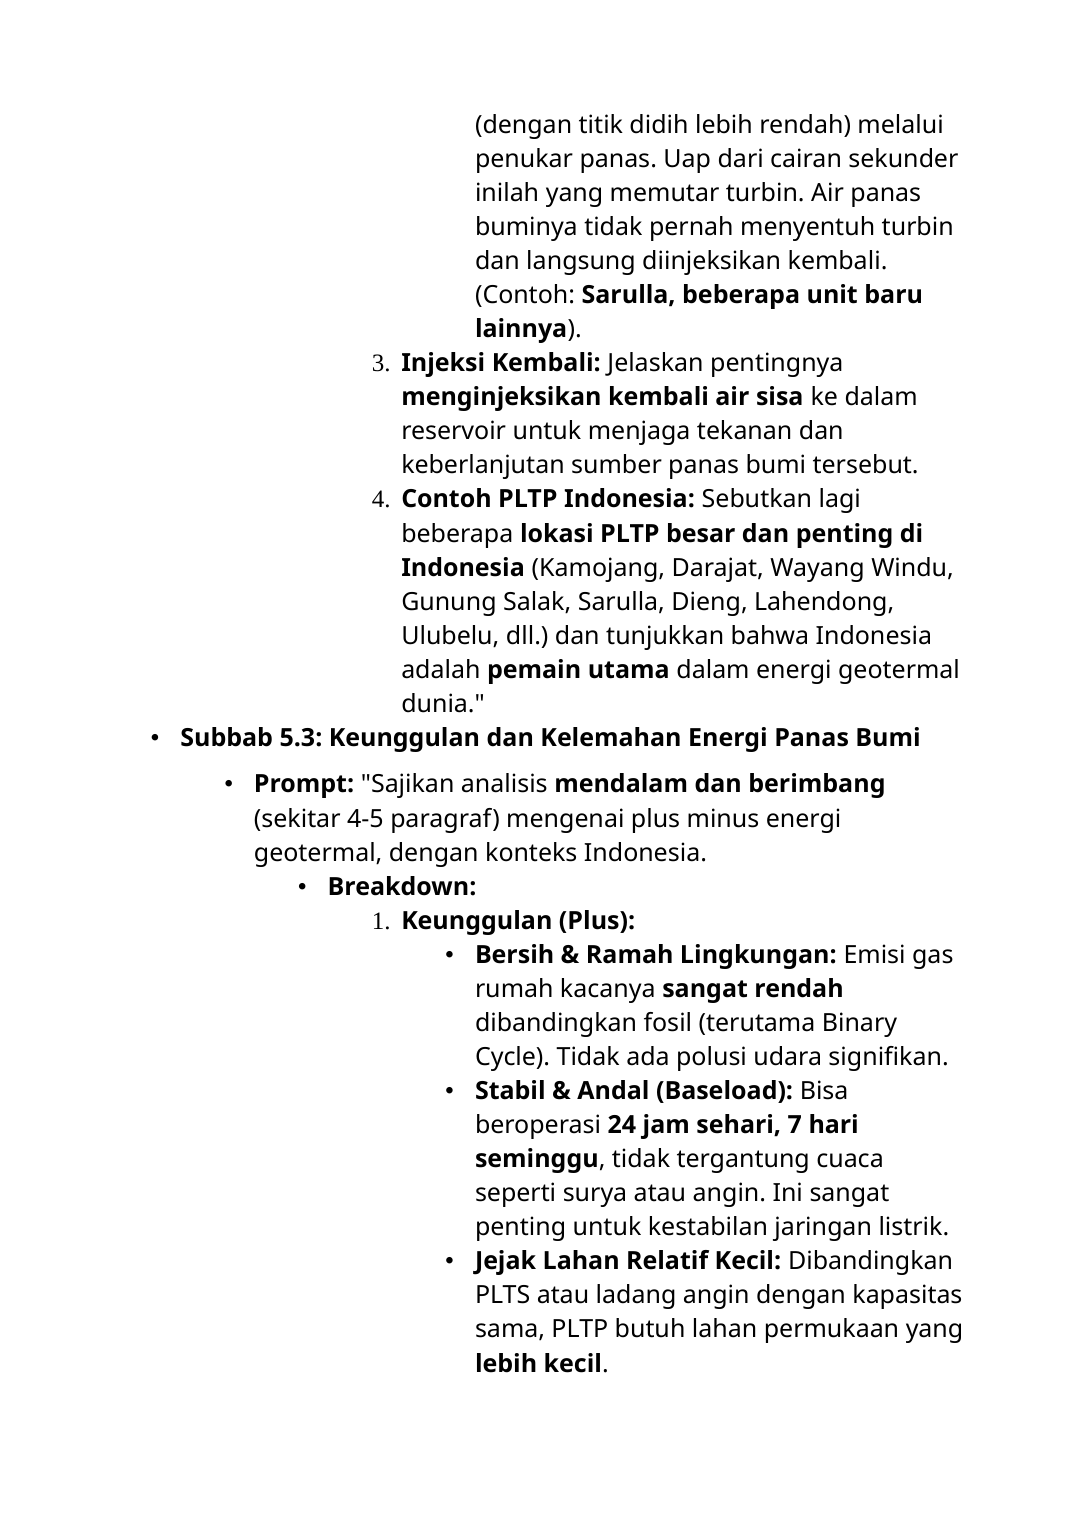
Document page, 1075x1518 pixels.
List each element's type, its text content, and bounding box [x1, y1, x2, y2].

list (dengan titik didih lebih rendah) melalui penukar panas. Uap dari cairan sekunder inilah yang memutar turbin. Air panas buminya tidak pernah menyentuh turbin dan langsung diinjeksikan kembali. (Contoh: Sarulla, beberapa unit baru lainnya). [445, 106, 968, 345]
list Stabil & Andal (Baseload): Bisa beroperasi 24 jam sehari, 7 hari seminggu, tidak tergantung cuaca seperti surya atau angin. Ini sangat penting untuk kestabilan jaringan listrik. [445, 1073, 968, 1243]
list Keunggulan (Plus): [372, 902, 968, 936]
list Breakdown: [298, 868, 968, 902]
list Contoh PLTP Indonesia: Sebutkan lagi beberapa lokasi PLTP besar dan penting di Indonesia (Kamojang, Darajat, Wayang Windu, Gunung Salak, Sarulla, Dieng, Lahendong, Ulubelu, dll.) dan tunjukkan bahwa Indonesia adalah pemain utama dalam energi geotermal dunia." [372, 481, 968, 719]
list Bersih & Ramah Lingkungan: Emisi gas rumah kacanya sangat rendah dibandingkan fosil (terutama Binary Cycle). Tidak ada polusi udara signifikan. [445, 936, 968, 1073]
list Injeksi Kembali: Jelaskan pentingnya menginjeksikan kembali air sisa ke dalam reservoir untuk menjaga tekanan dan keberlanjutan sumber panas bumi tersebut. [372, 345, 968, 481]
list Prompt: "Sajikan analisis mendalam dan berimbang (sekitar 4-5 paragraf) mengenai plus minus energi geotermal, dengan konteks Indonesia. [224, 766, 968, 868]
list Jejak Lahan Relatif Kecil: Dibandingkan PLTS atau ladang angin dengan kapasitas sama, PLTP butuh lahan permukaan yang lebih kecil. [445, 1243, 968, 1379]
list Subbab 5.3: Keunggulan dan Kelemahan Energi Panas Bumi [151, 719, 968, 754]
